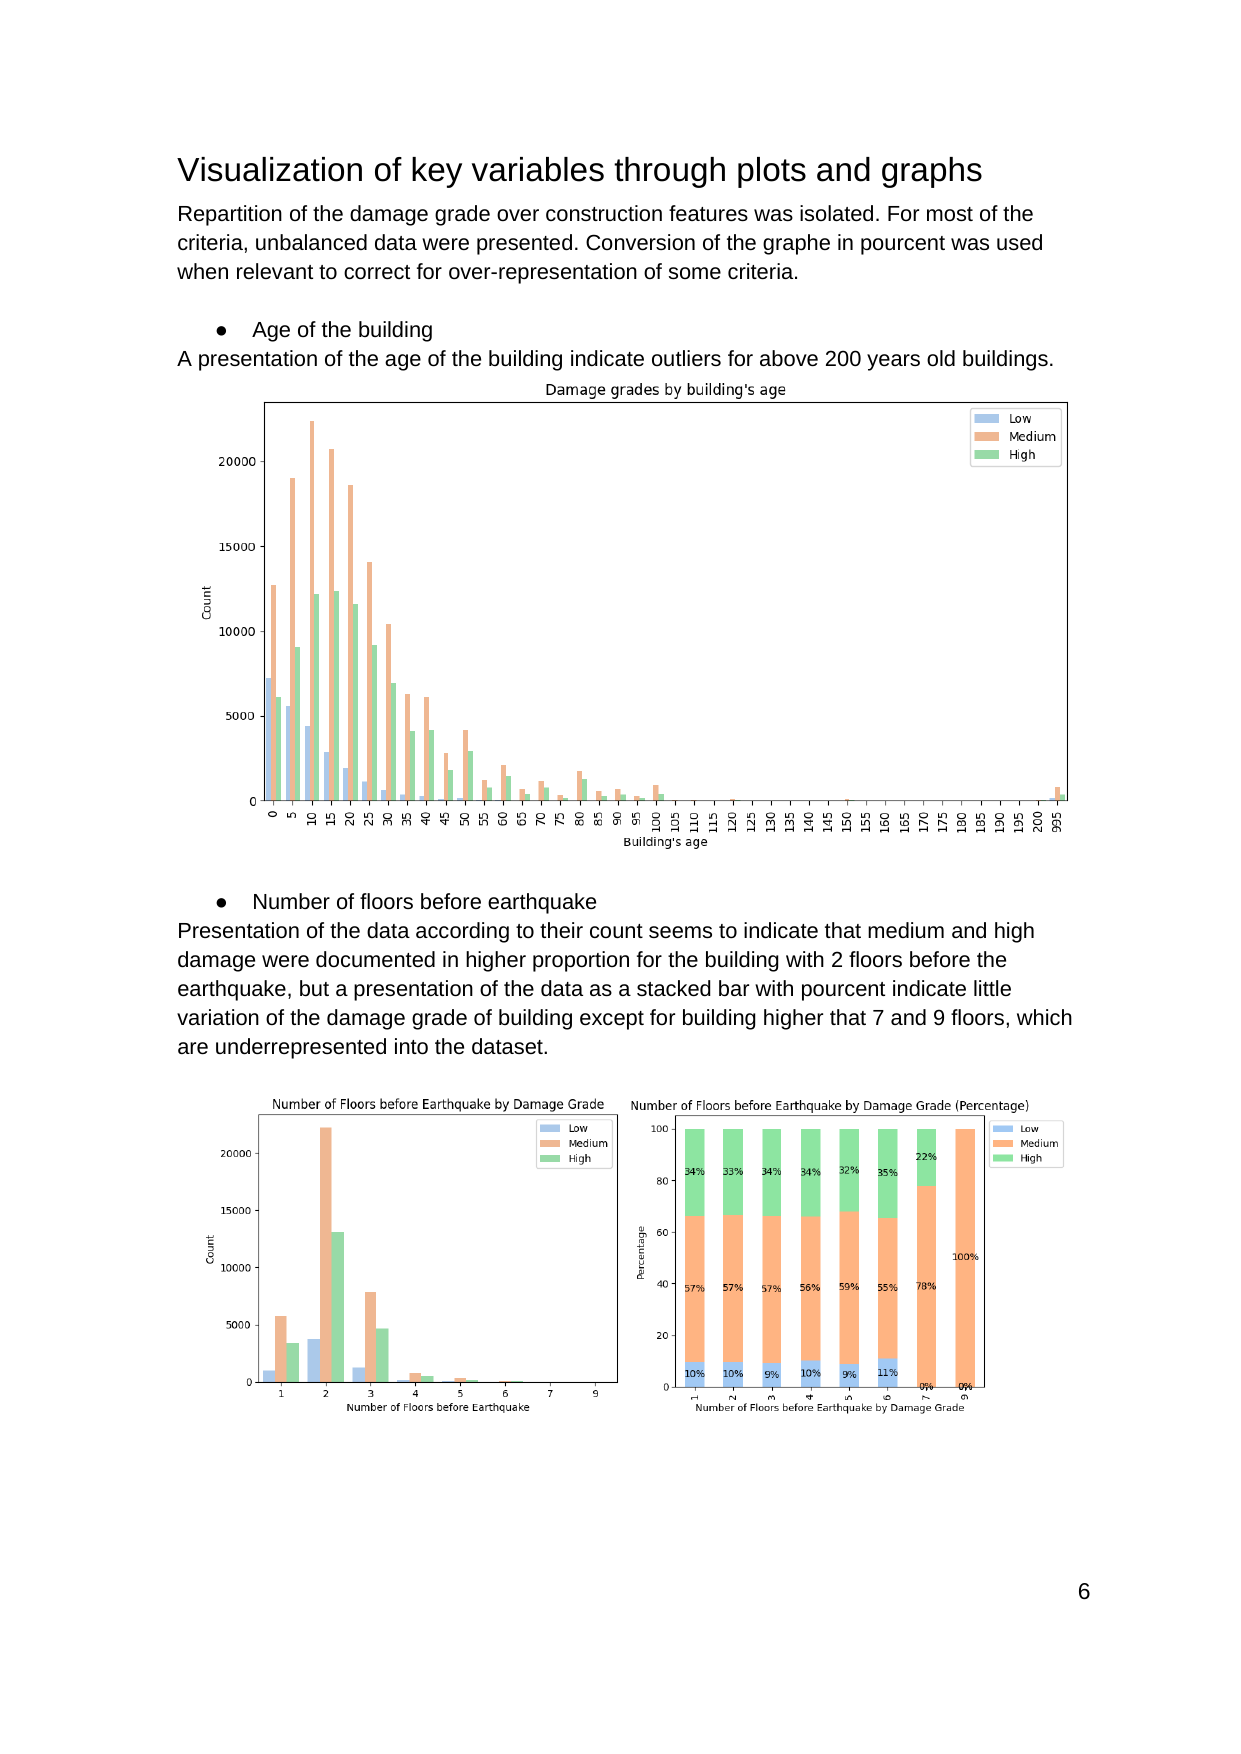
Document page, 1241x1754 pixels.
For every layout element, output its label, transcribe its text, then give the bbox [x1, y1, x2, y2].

list Number of floors before earthquake [214, 889, 1090, 914]
text A presentation of the age of the building indicate outliers for above 200 years old buildings. [177, 346, 1090, 371]
text Presentation of the data according to their count seems to indicate that medium and high damage were documented in higher proportion for the building with 2 floors before the earthquake, but a presentation of the data as a stacked bar with pourcent indicate little variation of the damage grade of building except for building higher that 7 and 9 floors, which are underrepresented into the dataset. [177, 918, 1090, 1059]
subtitle Visualization of key variables through plots and graphs [177, 150, 1090, 188]
picture [192, 374, 1075, 857]
text Repartition of the damage grade over construction features was isolated. For most of the criteria, unbalanced data were presented. Conversion of the graphe in pourcent was used when relevant to correct for over-representation of some criteria. [177, 201, 1090, 284]
picture [198, 1091, 1069, 1420]
list Age of the building [214, 317, 1090, 342]
